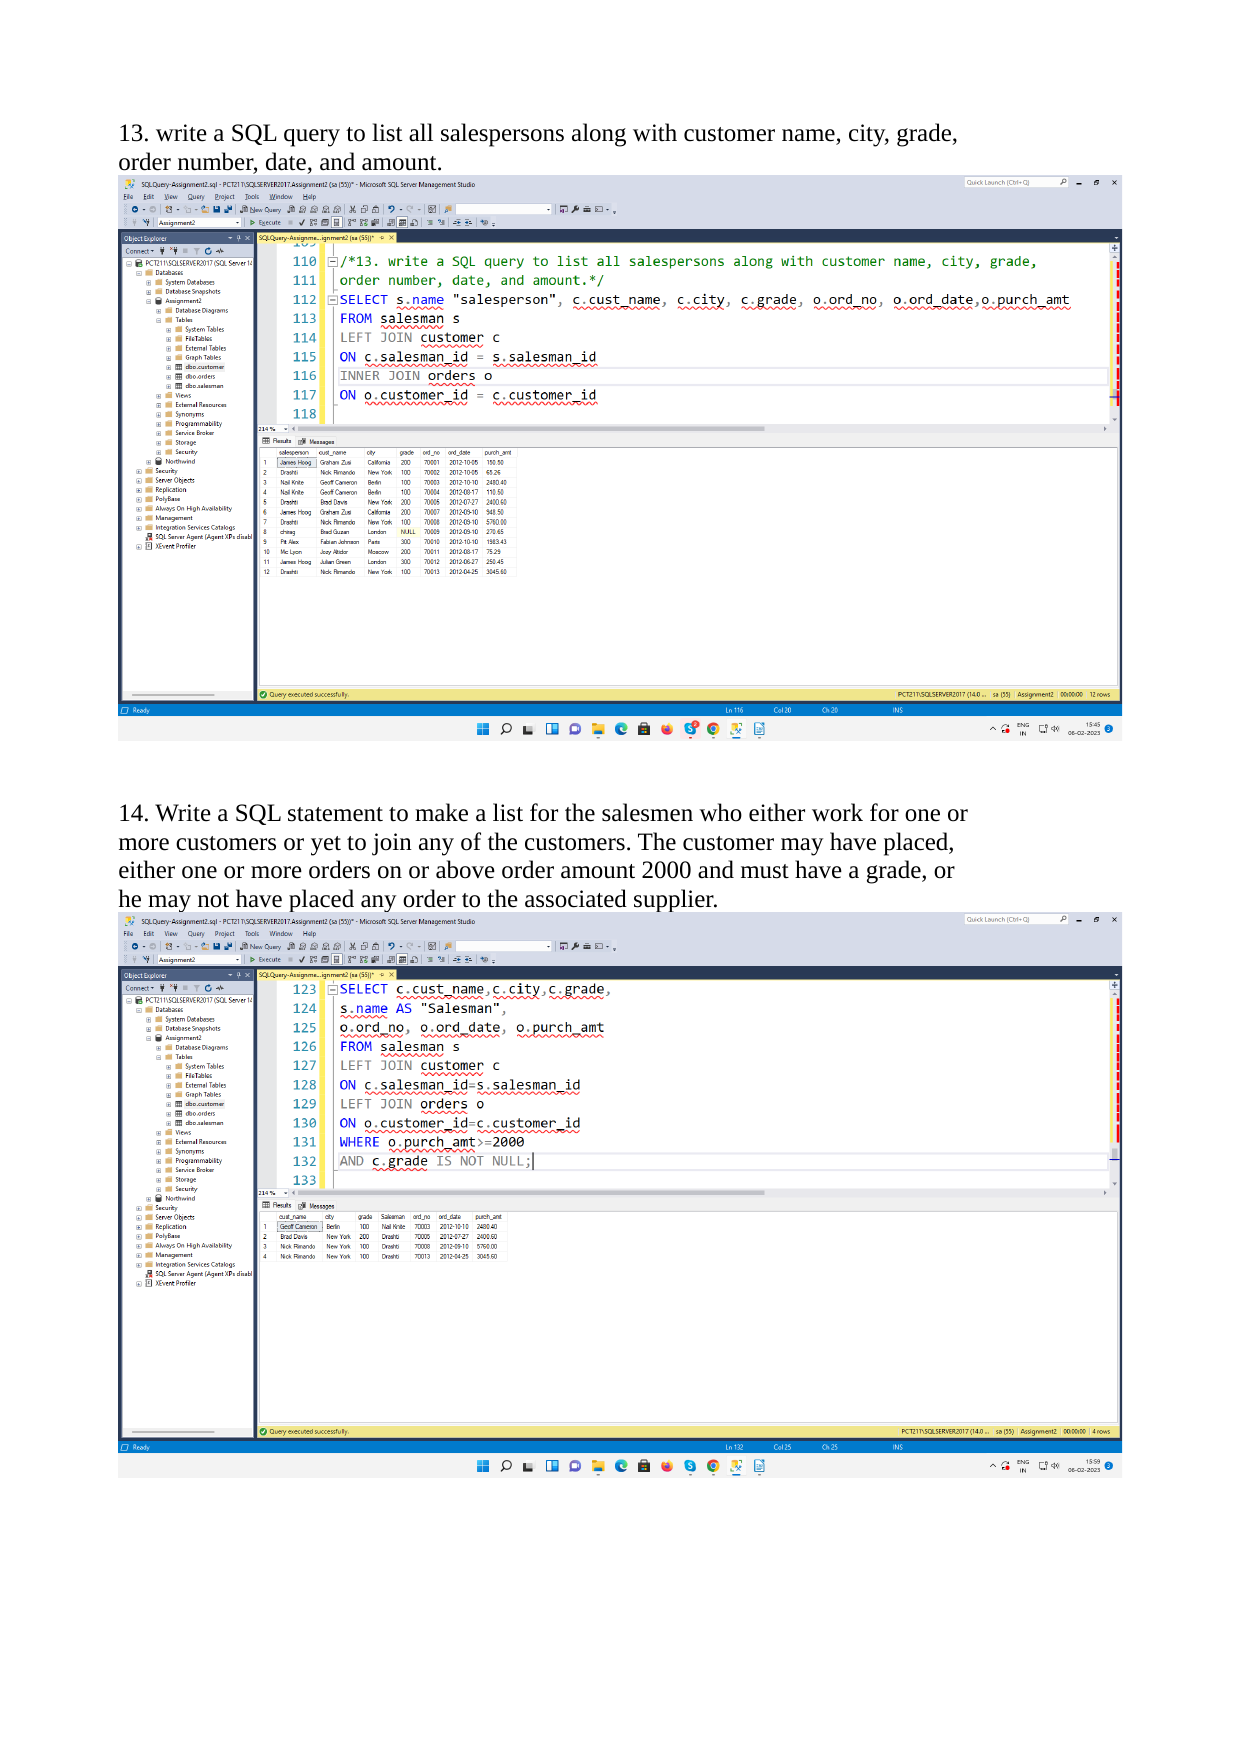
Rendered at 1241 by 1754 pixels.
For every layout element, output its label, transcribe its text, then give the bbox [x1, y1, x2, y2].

text he may not have placed any order to the associated supplier. [118, 884, 1122, 912]
text order number, date, and amount. [118, 147, 1122, 175]
text either one or more orders on or above order amount 2000 and must have a grade, or [118, 855, 1122, 884]
text 13. write a SQL query to list all salespersons along with customer name, city, grade, [118, 118, 1122, 147]
text 14. Write a SQL statement to make a list for the salesmen who either work for one or [118, 798, 1122, 827]
picture [118, 175, 1123, 741]
picture [118, 912, 1123, 1478]
text more customers or yet to join any of the customers. The customer may have placed, [118, 827, 1122, 855]
